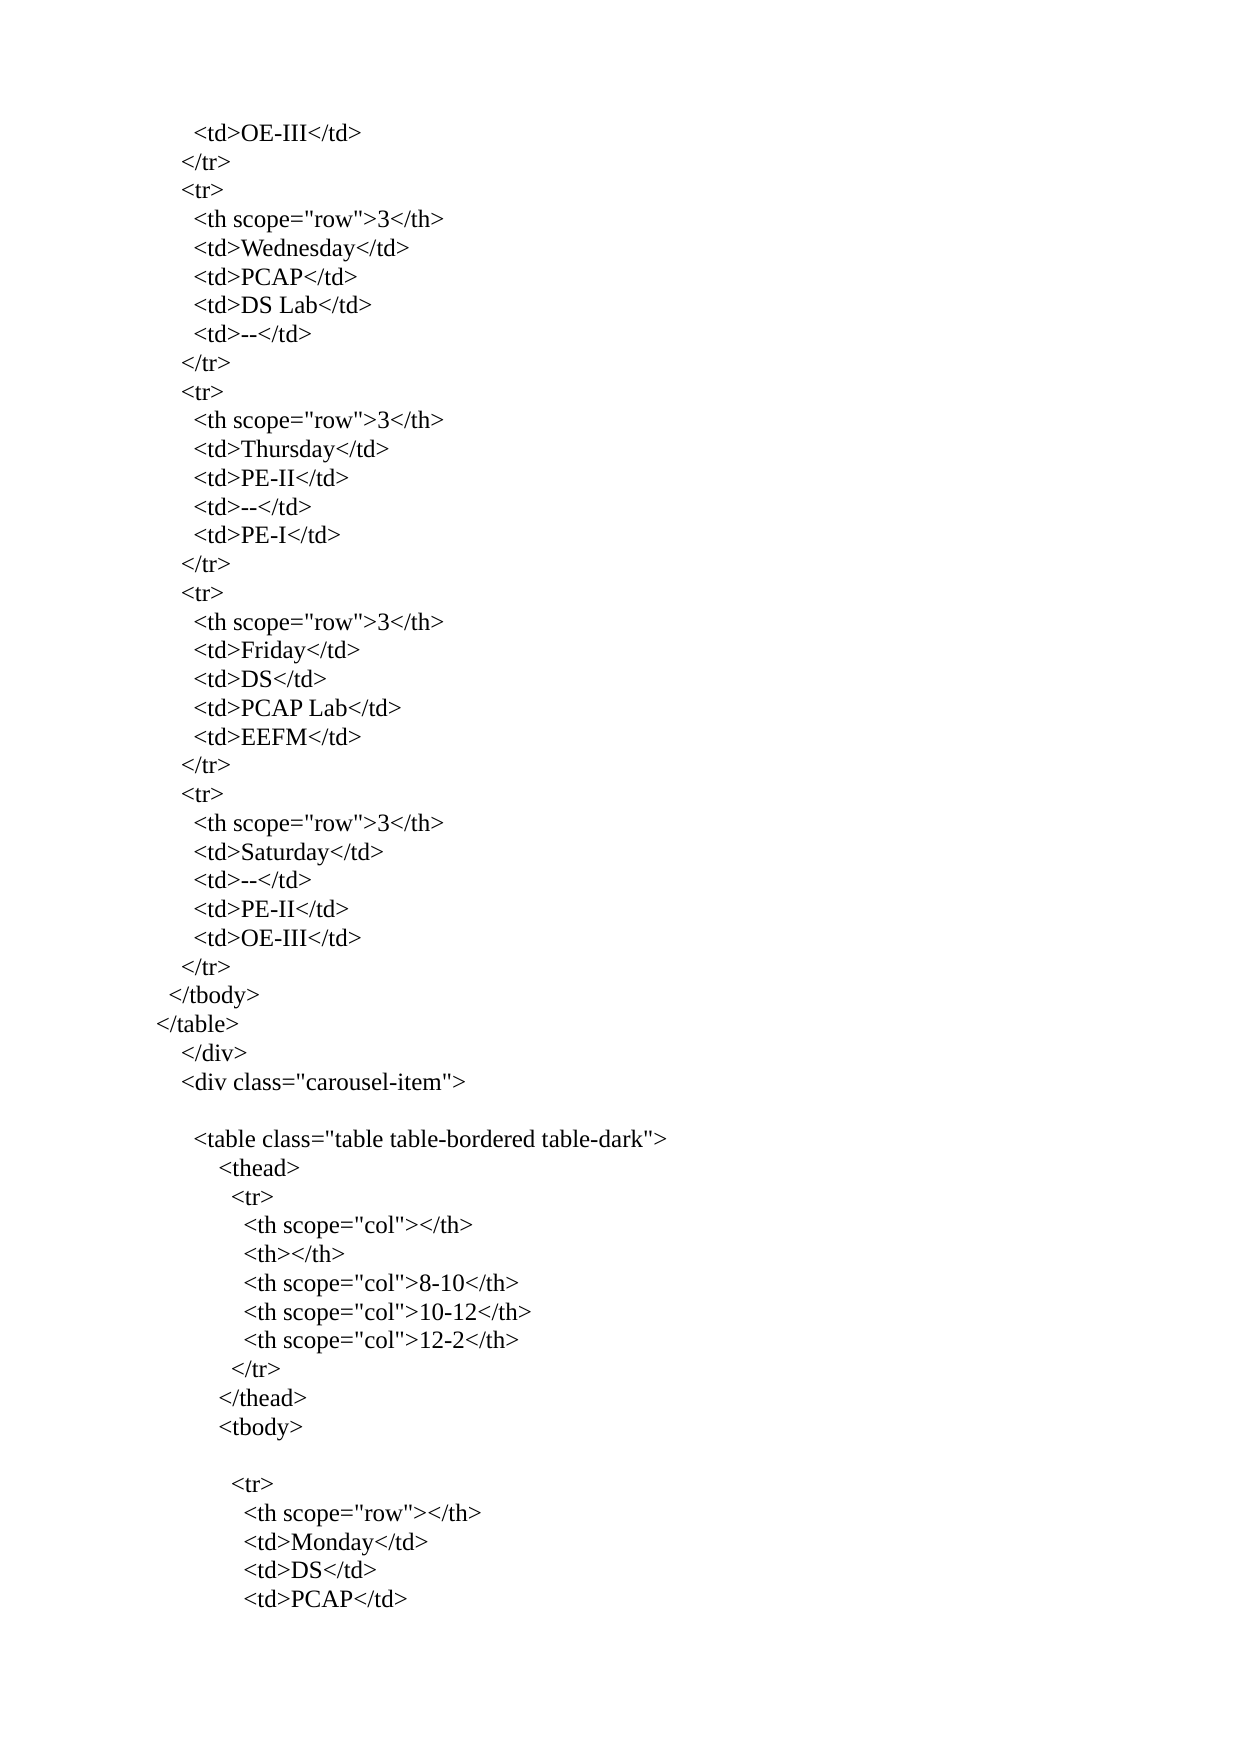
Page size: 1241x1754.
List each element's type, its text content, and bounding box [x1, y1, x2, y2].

text <th scope="col">12-2</th> [118, 1326, 1122, 1354]
text <td>OE-III</td> [118, 923, 1122, 952]
text <td>--</td> [118, 319, 1122, 348]
text <td>PCAP</td> [118, 1584, 1122, 1613]
text </tr> [118, 1354, 1122, 1383]
text <tr> [118, 176, 1122, 204]
text <tbody> [118, 1412, 1122, 1441]
text </div> [118, 1038, 1122, 1067]
text <th scope="col">10-12</th> [118, 1297, 1122, 1326]
text </tr> [118, 549, 1122, 578]
text <thead> [118, 1153, 1122, 1182]
text <th scope="row">3</th> [118, 406, 1122, 434]
text <td>PE-II</td> [118, 463, 1122, 492]
text <td>PE-II</td> [118, 894, 1122, 923]
text <td>Thursday</td> [118, 434, 1122, 463]
text <td>Monday</td> [118, 1527, 1122, 1556]
text <th scope="col">8-10</th> [118, 1268, 1122, 1297]
text <td>Wednesday</td> [118, 233, 1122, 262]
text <tr> [118, 377, 1122, 406]
text <th></th> [118, 1239, 1122, 1268]
text <td>PCAP</td> [118, 262, 1122, 291]
text <th scope="row">3</th> [118, 808, 1122, 837]
text <tr> [118, 1469, 1122, 1498]
text <td>Friday</td> [118, 636, 1122, 664]
text </thead> [118, 1383, 1122, 1412]
text <td>DS</td> [118, 1556, 1122, 1584]
text </tr> [118, 751, 1122, 779]
text <td>--</td> [118, 866, 1122, 894]
text <tr> [118, 1182, 1122, 1211]
text </tr> [118, 952, 1122, 981]
text <td>--</td> [118, 492, 1122, 521]
text <th scope="row">3</th> [118, 607, 1122, 636]
text <td>PCAP Lab</td> [118, 693, 1122, 722]
text <th scope="col"></th> [118, 1211, 1122, 1239]
text <td>OE-III</td> [118, 118, 1122, 147]
text <td>DS Lab</td> [118, 291, 1122, 319]
text </tbody> [118, 981, 1122, 1009]
text <td>DS</td> [118, 664, 1122, 693]
text <th scope="row"></th> [118, 1498, 1122, 1527]
text <table class="table table-bordered table-dark"> [118, 1124, 1122, 1153]
text <td>EEFM</td> [118, 722, 1122, 751]
text <div class="carousel-item"> [118, 1067, 1122, 1096]
text </tr> [118, 147, 1122, 176]
text <th scope="row">3</th> [118, 204, 1122, 233]
text <tr> [118, 779, 1122, 808]
text <tr> [118, 578, 1122, 607]
text </table> [118, 1009, 1122, 1038]
text <td>PE-I</td> [118, 521, 1122, 549]
text <td>Saturday</td> [118, 837, 1122, 866]
text </tr> [118, 348, 1122, 377]
